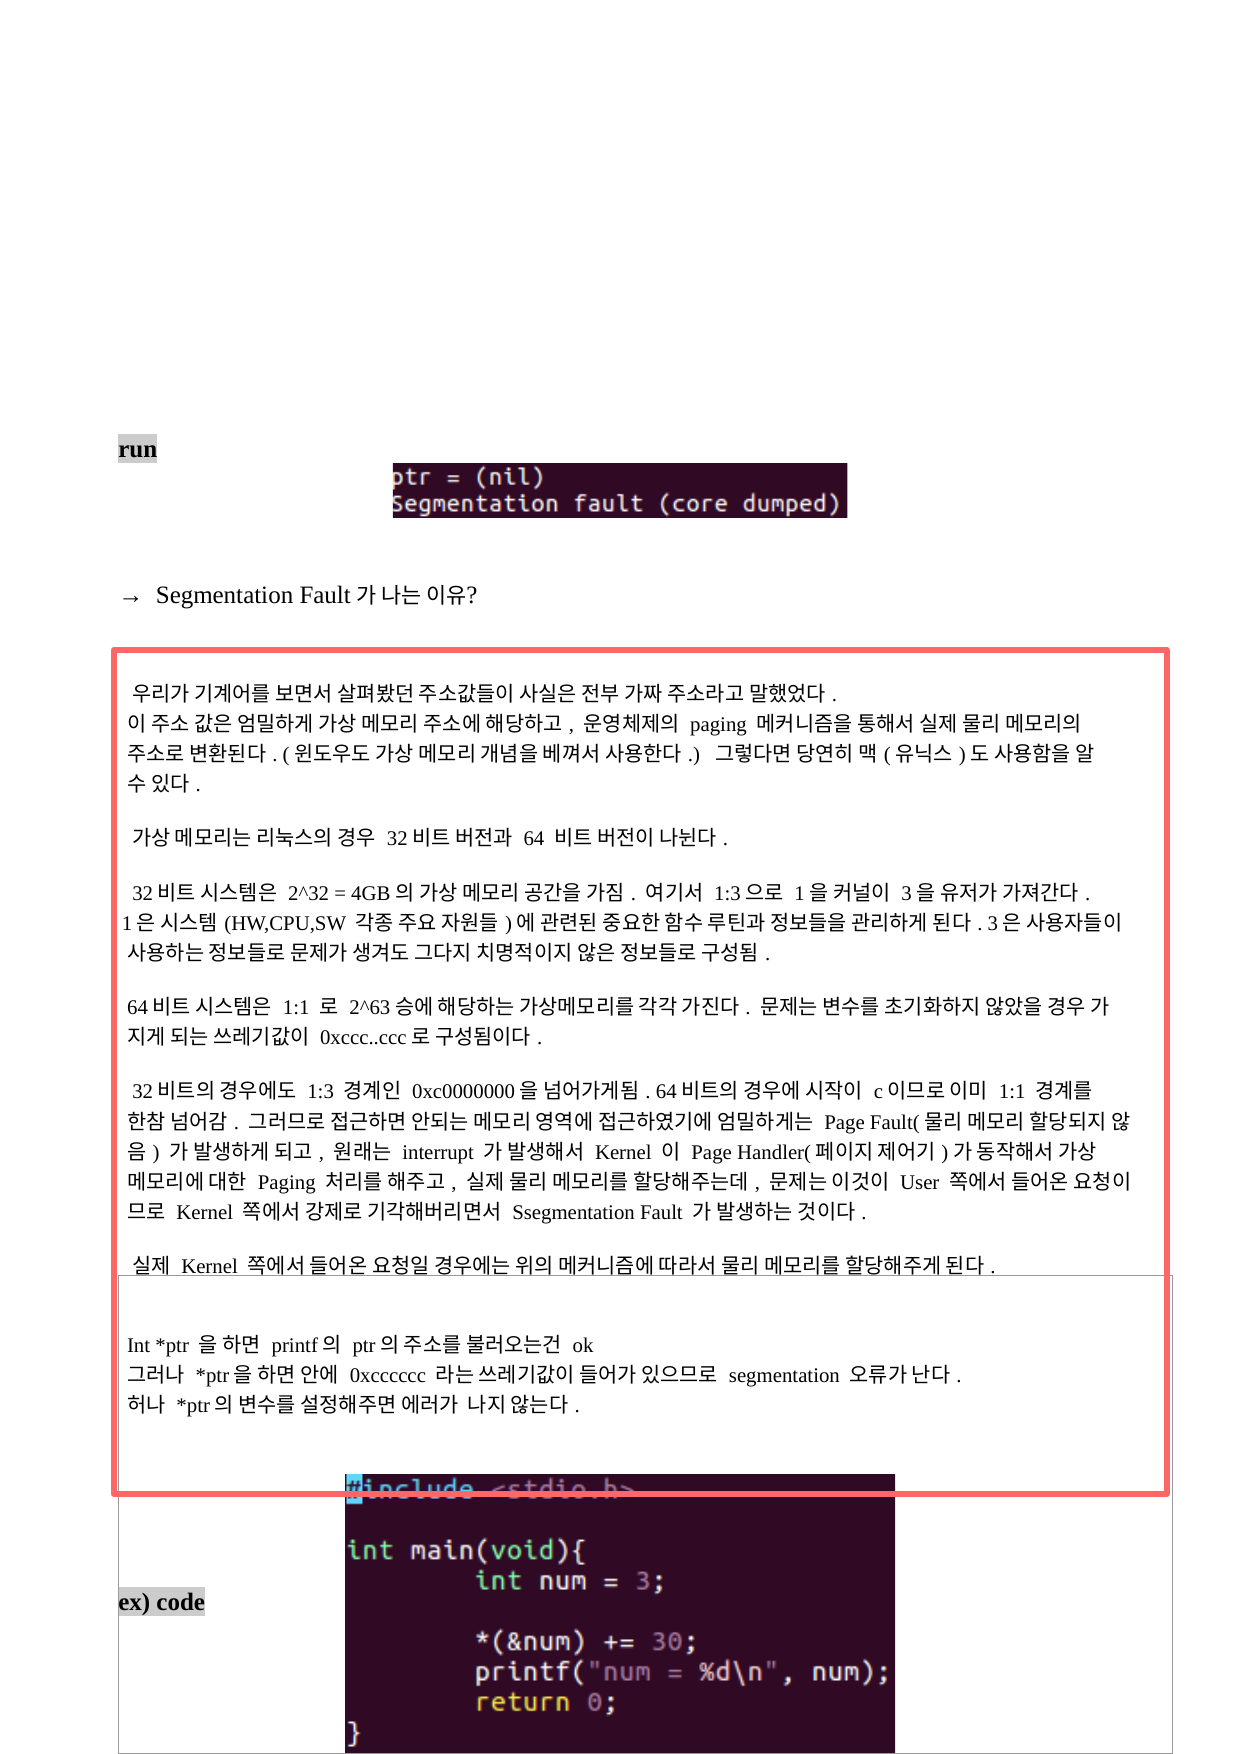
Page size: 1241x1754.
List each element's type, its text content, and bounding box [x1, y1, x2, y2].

text run [118, 434, 1122, 463]
text ex) code [119, 1587, 345, 1616]
picture [345, 1497, 896, 1753]
picture [392, 463, 848, 518]
text [896, 1587, 1122, 1616]
picture [345, 1474, 896, 1491]
text → Segmentation Fault가 나는 이유? [118, 578, 1122, 610]
